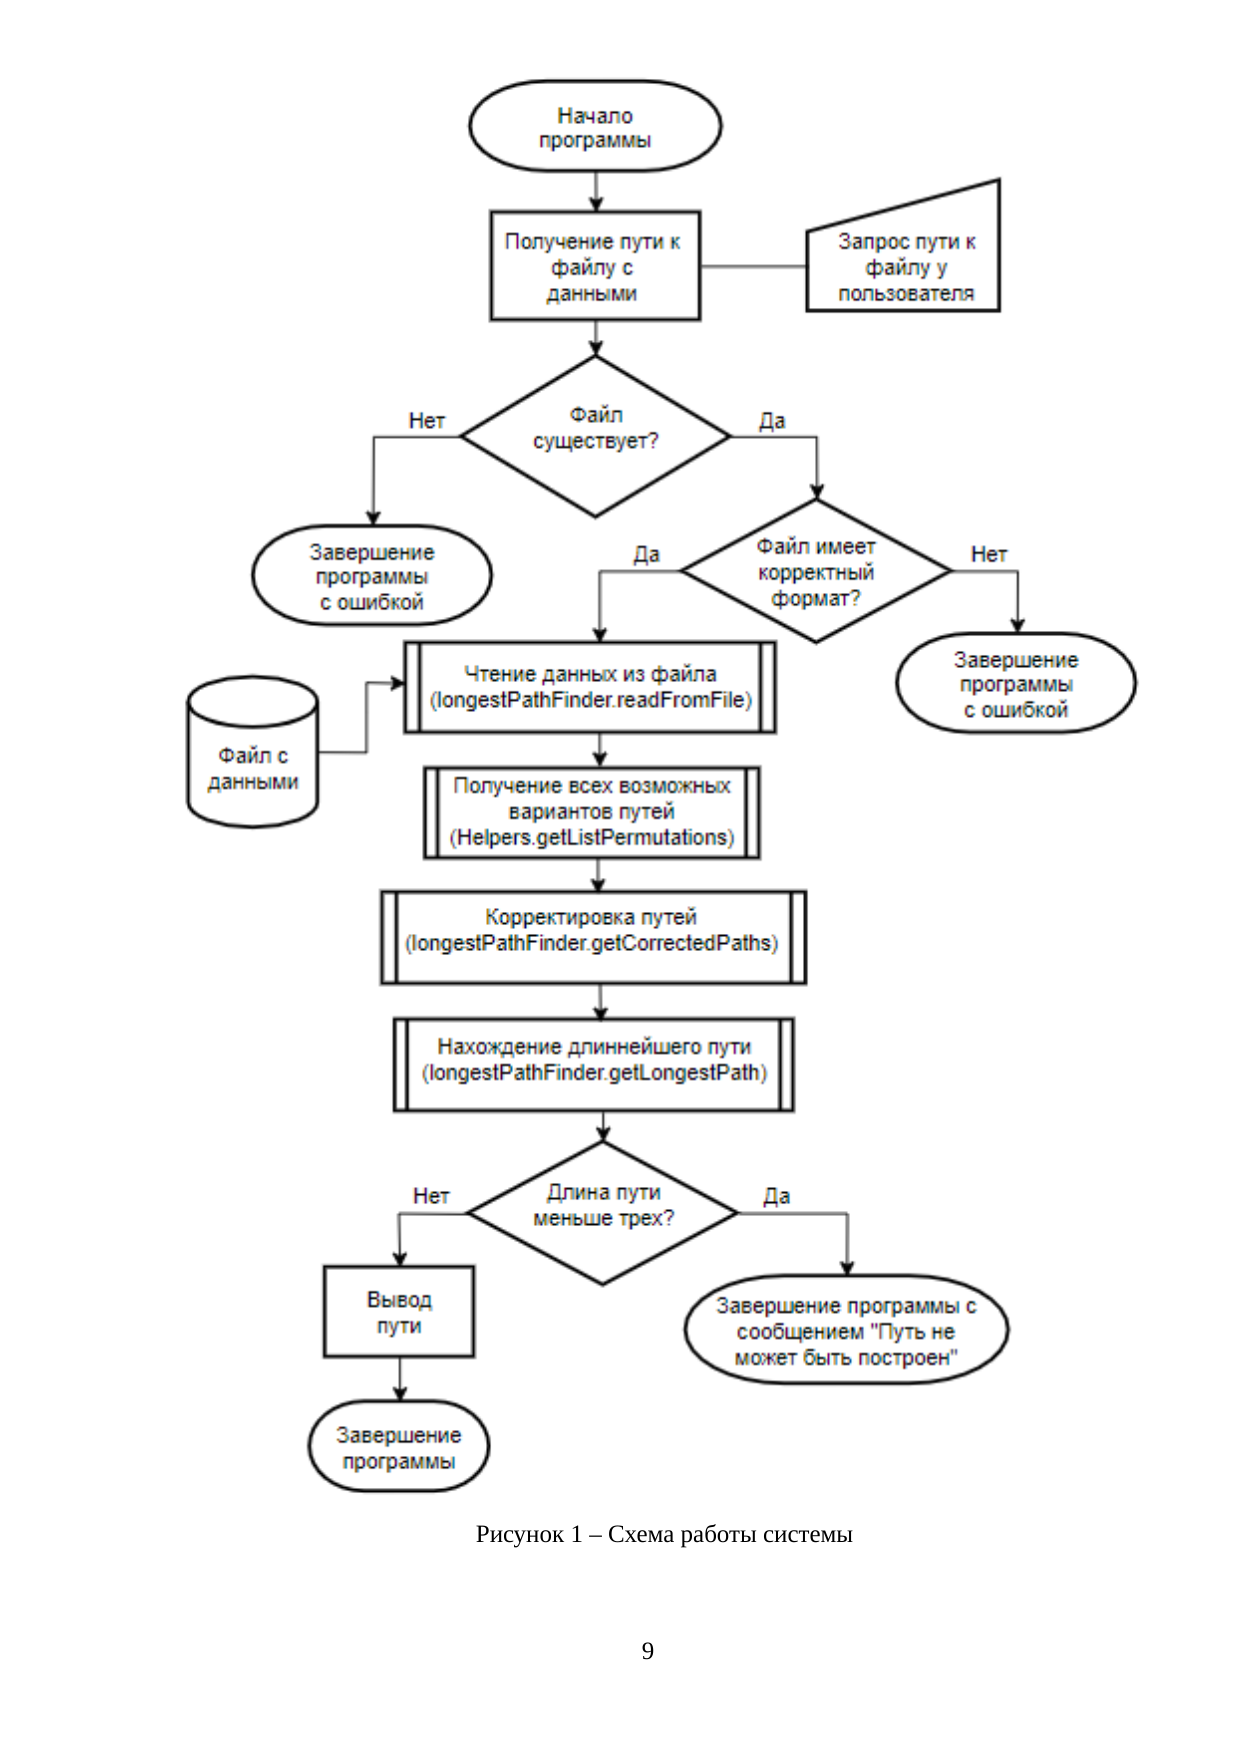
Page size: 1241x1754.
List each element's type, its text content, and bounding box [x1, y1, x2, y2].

text Рисунок 1 – Схема работы системы [177, 1519, 1152, 1548]
